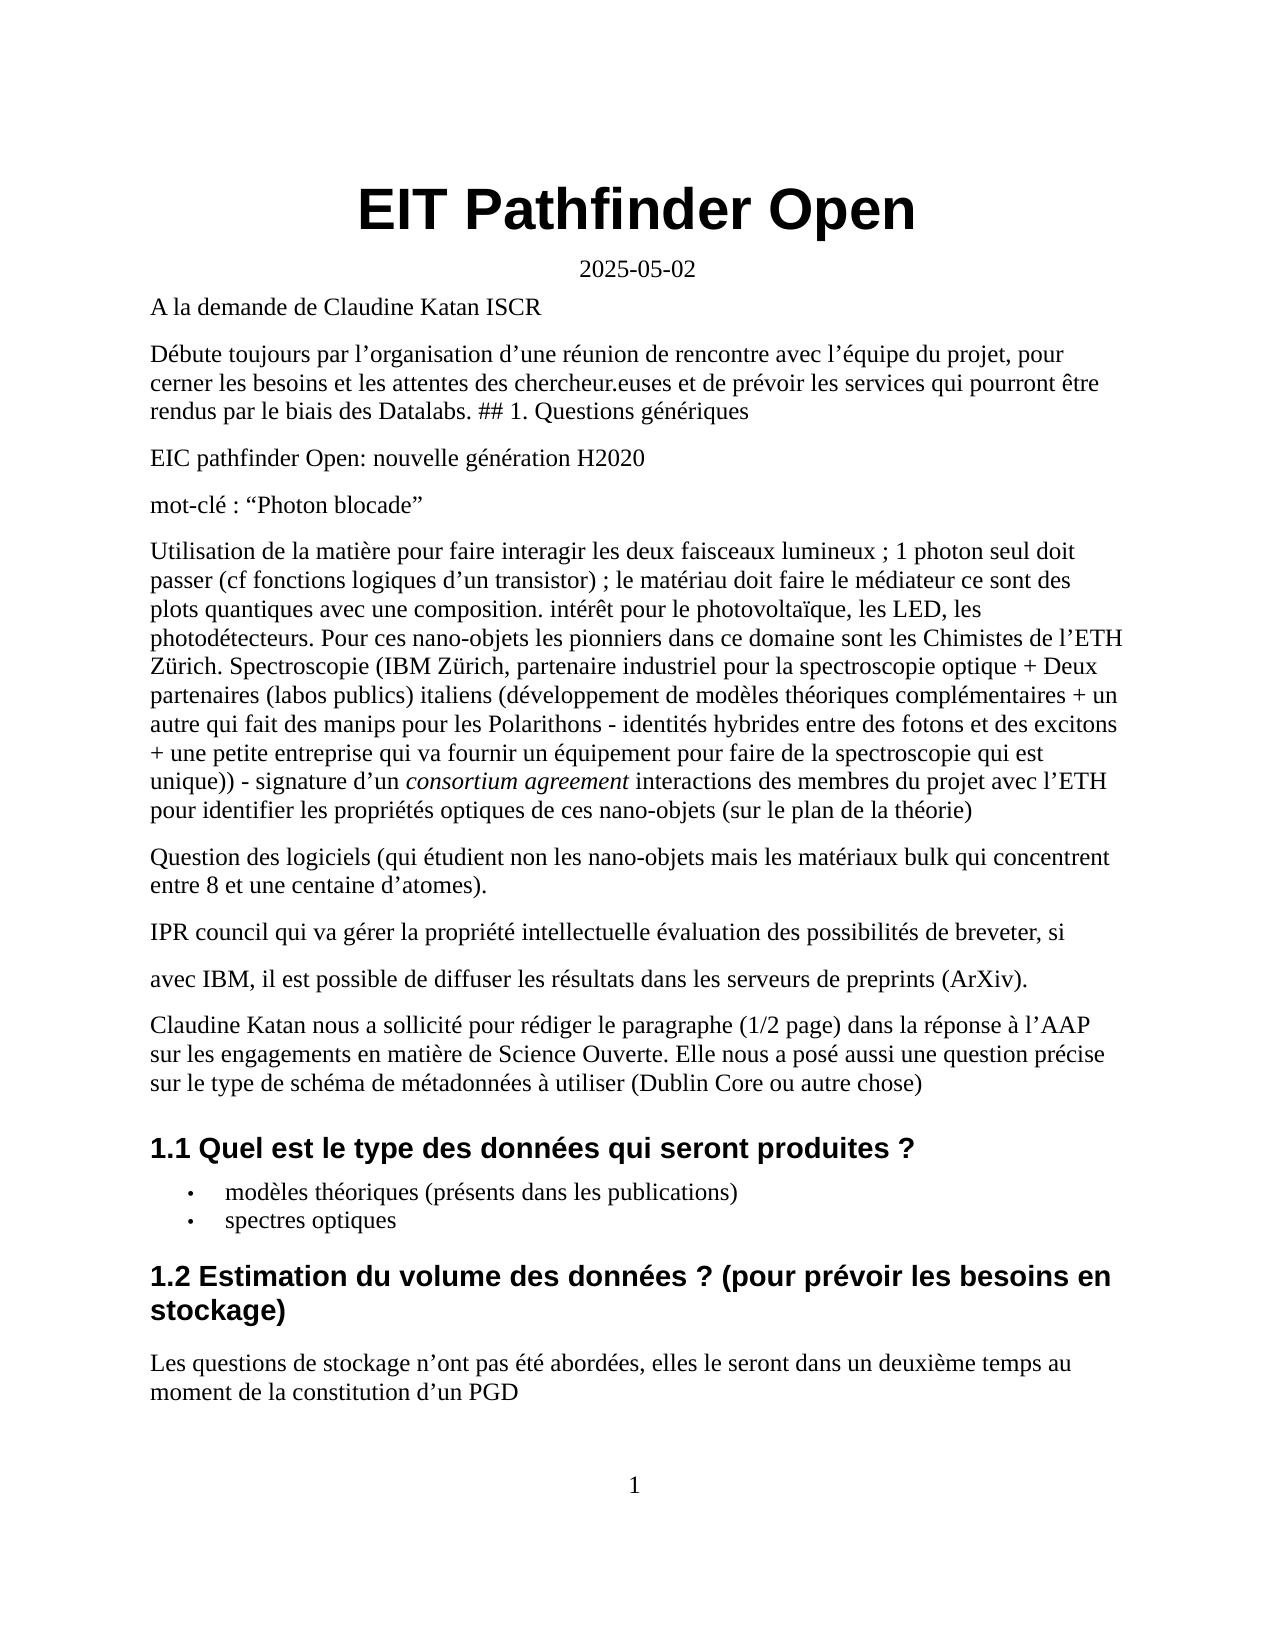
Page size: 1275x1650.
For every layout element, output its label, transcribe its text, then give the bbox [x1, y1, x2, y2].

text A la demande de Claudine Katan ISCR [150, 292, 1125, 321]
title EIT Pathfinder Open [150, 175, 1125, 242]
text Utilisation de la matière pour faire interagir les deux faisceaux lumineux ; 1 photon seul doit passer (cf fonctions logiques d’un transistor) ; le matériau doit faire le médiateur ce sont des plots quantiques avec une composition. intérêt pour le photovoltaïque, les LED, les photodétecteurs. Pour ces nano-objets les pionniers dans ce domaine sont les Chimistes de l’ETH Zürich. Spectroscopie (IBM Zürich, partenaire industriel pour la spectroscopie optique + Deux partenaires (labos publics) italiens (développement de modèles théoriques complémentaires + un autre qui fait des manips pour les Polarithons - identités hybrides entre des fotons et des excitons + une petite entreprise qui va fournir un équipement pour faire de la spectroscopie qui est unique)) - signature d’un consortium agreement interactions des membres du projet avec l’ETH pour identifier les propriétés optiques de ces nano-objets (sur le plan de la théorie) [150, 536, 1125, 824]
subtitle 1.1 Quel est le type des données qui seront produites ? [150, 1131, 1125, 1164]
text mot-clé : “Photon blocade” [150, 490, 1125, 518]
text avec IBM, il est possible de diffuser les résultats dans les serveurs de preprints (ArXiv). [150, 964, 1125, 993]
list modèles théoriques (présents dans les publications) [187, 1177, 1125, 1206]
text Question des logiciels (qui étudient non les nano-objets mais les matériaux bulk qui concentrent entre 8 et une centaine d’atomes). [150, 842, 1125, 899]
text 2025-05-02 [150, 254, 1125, 283]
text Débute toujours par l’organisation d’une réunion de rencontre avec l’équipe du projet, pour cerner les besoins et les attentes des chercheur.euses et de prévoir les services qui pourront être rendus par le biais des Datalabs. ## 1. Questions génériques [150, 339, 1125, 425]
text EIC pathfinder Open: nouvelle génération H2020 [150, 443, 1125, 472]
subtitle 1.2 Estimation du volume des données ? (pour prévoir les besoins en stockage) [150, 1259, 1125, 1326]
text Les questions de stockage n’ont pas été abordées, elles le seront dans un deuxième temps au moment de la constitution d’un PGD [150, 1348, 1125, 1405]
text IPR council qui va gérer la propriété intellectuelle évaluation des possibilités de breveter, si [150, 917, 1125, 946]
list spectres optiques [187, 1206, 1125, 1234]
text Claudine Katan nous a sollicité pour rédiger le paragraphe (1/2 page) dans la réponse à l’AAP sur les engagements en matière de Science Ouverte. Elle nous a posé aussi une question précise sur le type de schéma de métadonnées à utiliser (Dublin Core ou autre chose) [150, 1011, 1125, 1097]
